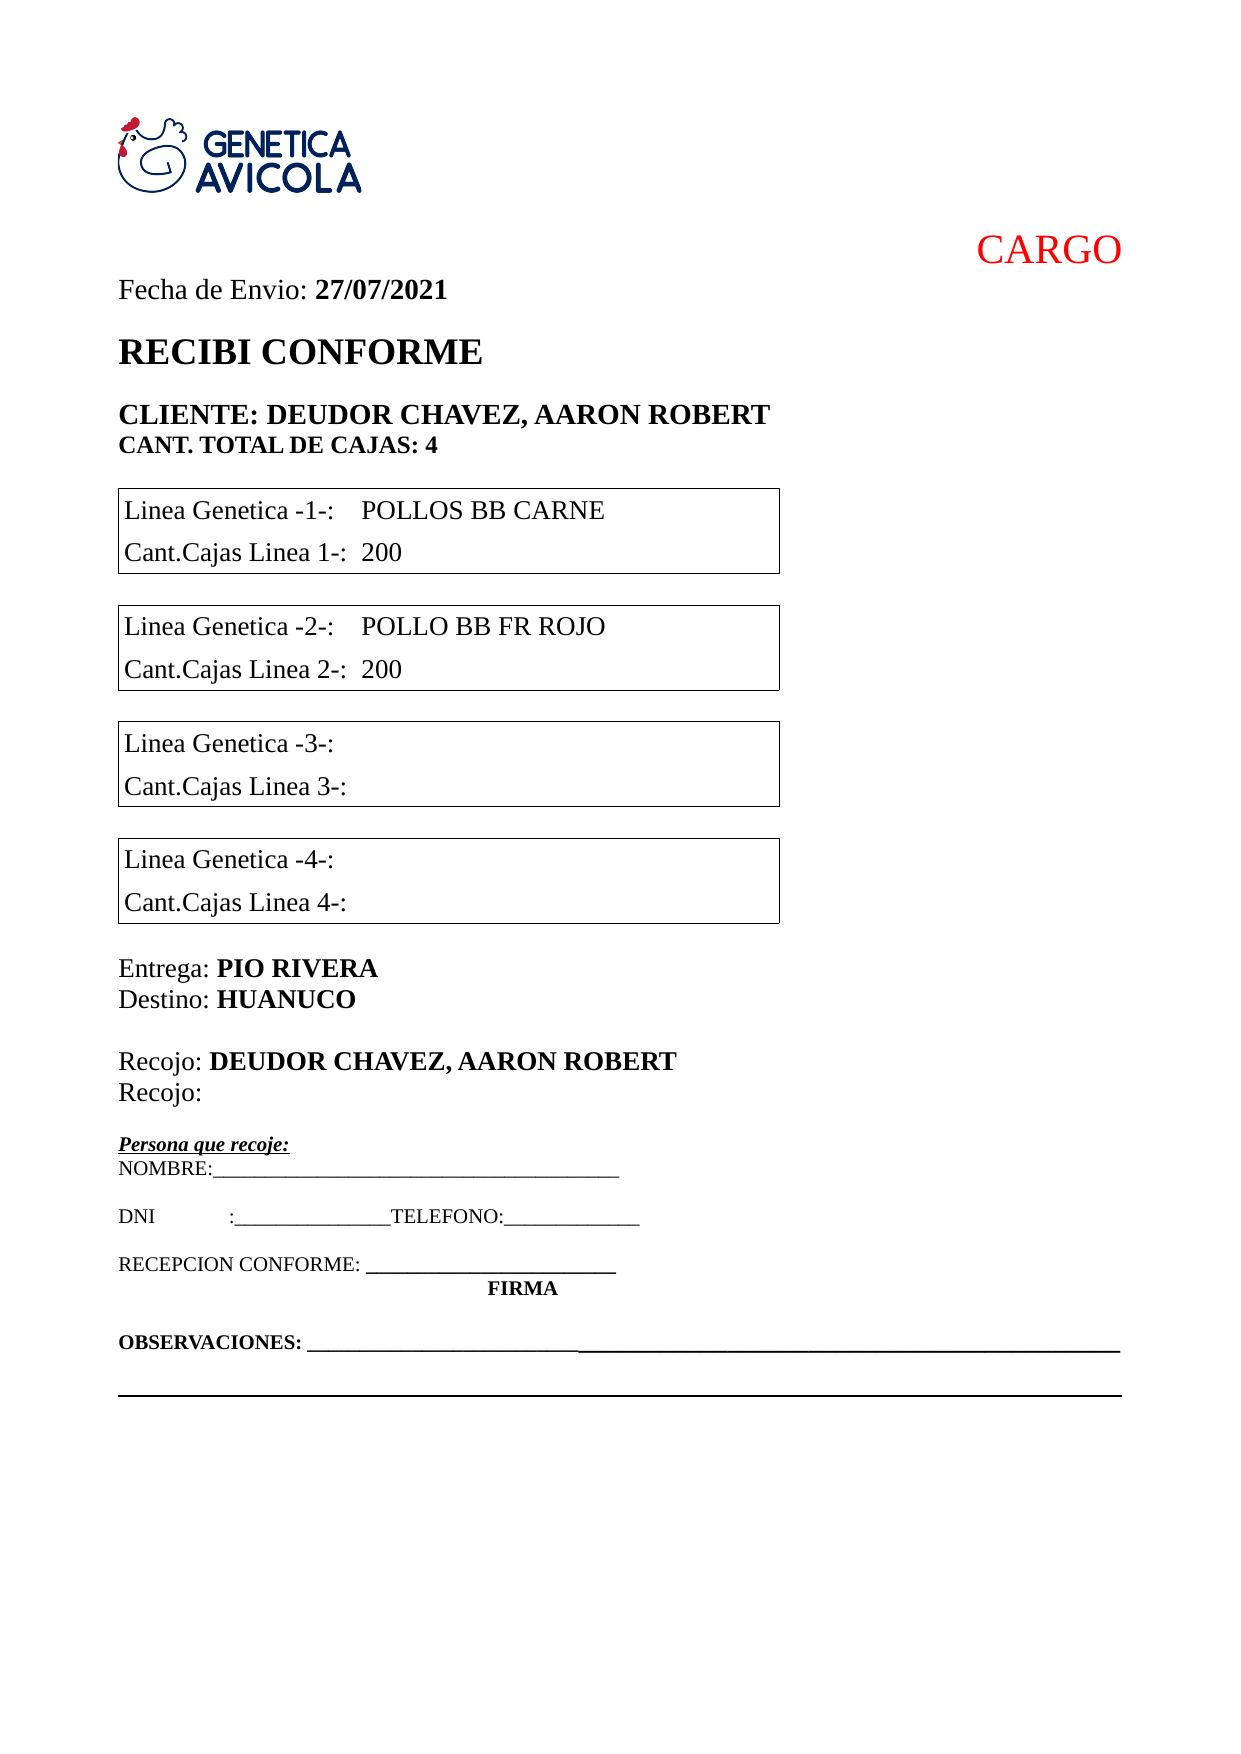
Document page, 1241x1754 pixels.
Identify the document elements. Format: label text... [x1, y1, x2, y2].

text CLIENTE: DEUDOR CHAVEZ, AARON ROBERT [118, 397, 1122, 431]
table_cell [356, 807, 779, 838]
text Recojo: [118, 1076, 1122, 1108]
table_header POLLOS BB CARNE [356, 489, 779, 531]
table_cell POLLO BB FR ROJO [356, 606, 779, 647]
table_cell [118, 807, 356, 838]
table_cell [356, 839, 779, 880]
text FIRMA [118, 1276, 1122, 1300]
table_cell Linea Genetica -2-: [119, 606, 356, 647]
text OBSERVACIONES: __________________________________________________________________ [118, 1324, 1122, 1355]
text CANT. TOTAL DE CAJAS: 4 [118, 431, 1122, 459]
table_cell 200 [356, 647, 779, 690]
table_header Linea Genetica -1-: [119, 489, 356, 531]
text DNI :_______________TELEFONO:_____________ [118, 1204, 1122, 1228]
picture [117, 117, 362, 193]
text RECEPCION CONFORME: ________________________ [118, 1252, 1122, 1276]
text RECIBI CONFORME [118, 330, 1122, 373]
text CARGO [118, 224, 1122, 272]
text NOMBRE:_______________________________________ [118, 1156, 1122, 1180]
table_cell [356, 691, 779, 721]
text Destino: HUANUCO [118, 983, 1122, 1014]
table_cell Linea Genetica -4-: [119, 839, 356, 880]
table_cell [356, 574, 779, 604]
table_cell Linea Genetica -3-: [119, 722, 356, 764]
table_cell Cant.Cajas Linea 1-: [119, 531, 356, 573]
text Persona que recoje: [118, 1132, 1122, 1156]
text Entrega: PIO RIVERA [118, 952, 1122, 983]
table_cell [356, 880, 779, 923]
table_cell [356, 764, 779, 806]
text Recojo: DEUDOR CHAVEZ, AARON ROBERT [118, 1045, 1122, 1076]
table_cell [118, 691, 356, 721]
table_cell Cant.Cajas Linea 3-: [119, 764, 356, 806]
table_cell [356, 722, 779, 764]
table_cell 200 [356, 531, 779, 573]
table_cell Cant.Cajas Linea 2-: [119, 647, 356, 690]
text Fecha de Envio: 27/07/2021 [118, 272, 1122, 306]
table_cell Cant.Cajas Linea 4-: [119, 880, 356, 923]
table_cell [118, 574, 356, 604]
